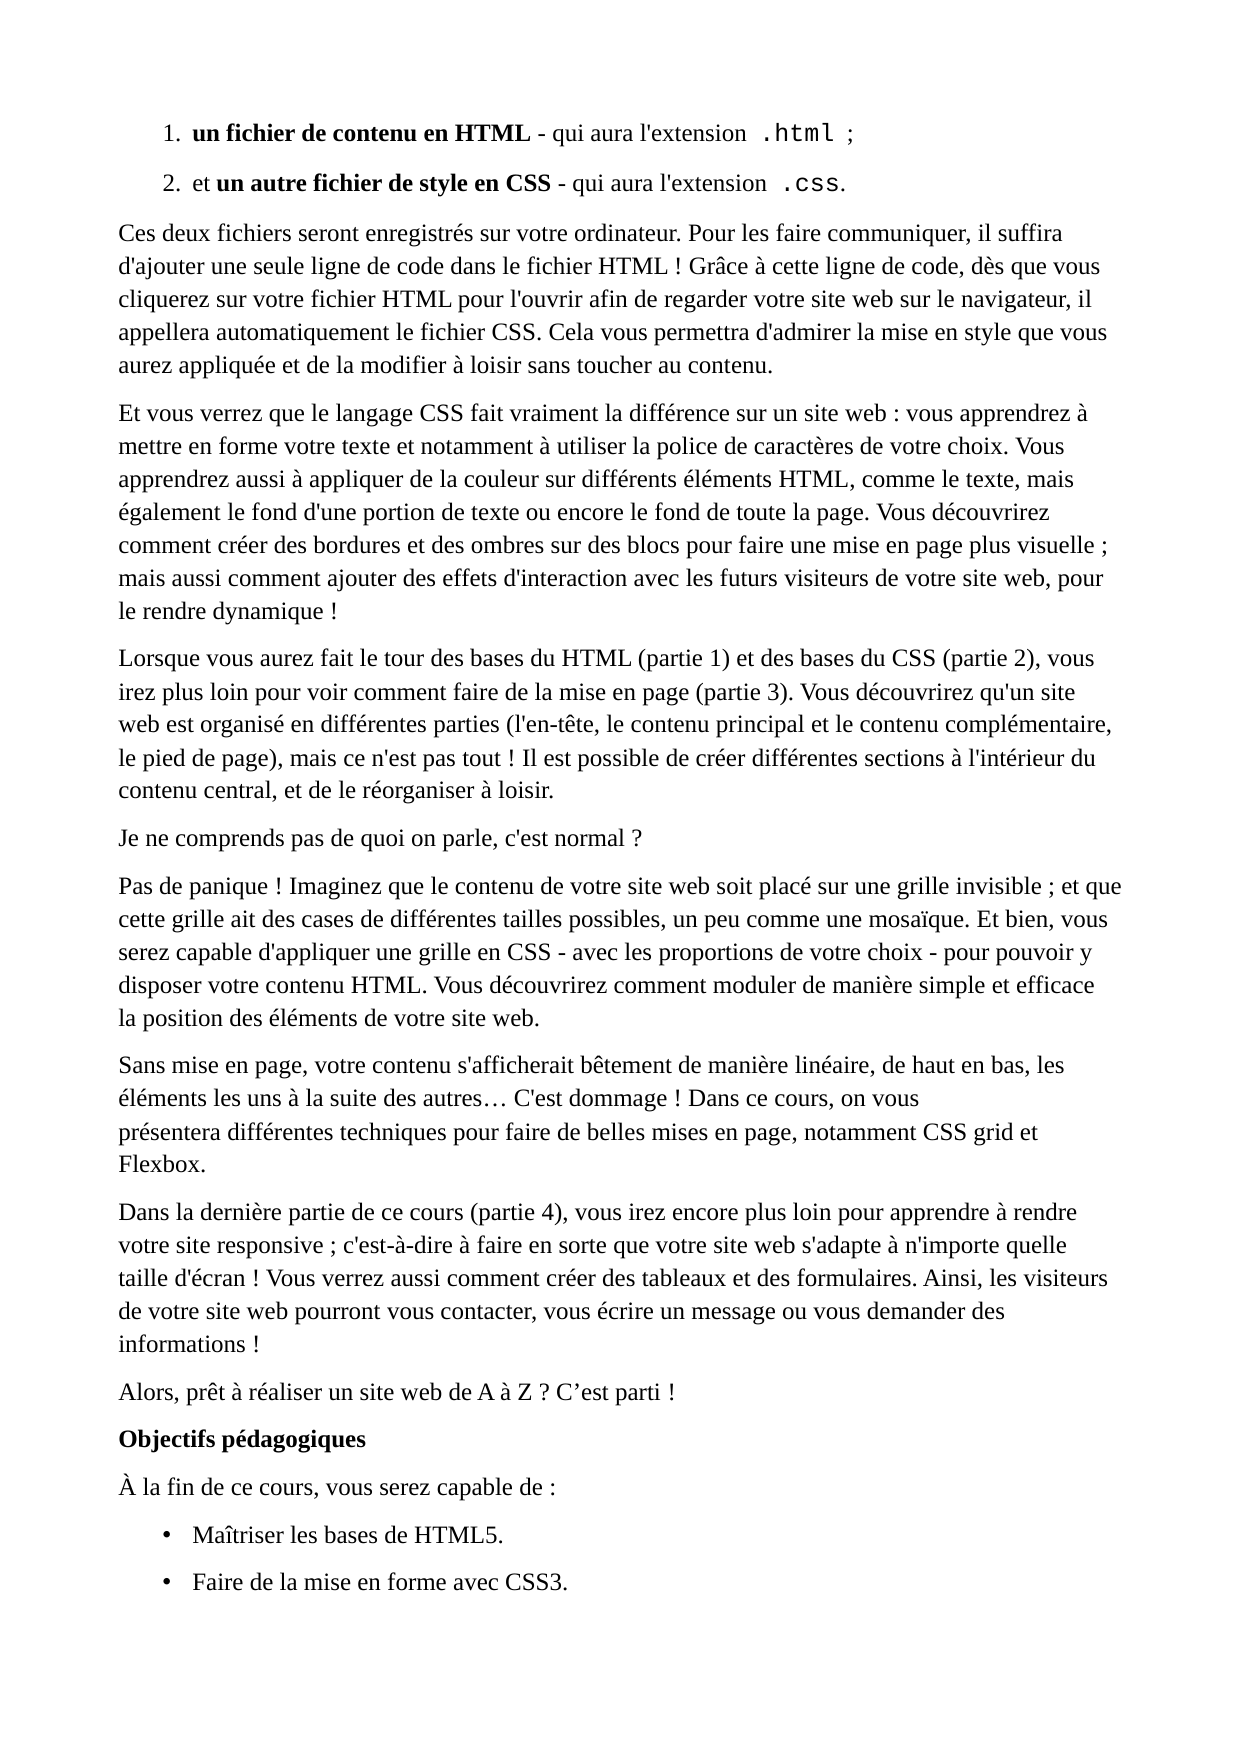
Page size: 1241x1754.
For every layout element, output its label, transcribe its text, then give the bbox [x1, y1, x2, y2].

text Sans mise en page, votre contenu s'afficherait bêtement de manière linéaire, de haut en bas, les éléments les uns à la suite des autres… C'est dommage ! Dans ce cours, on vous présentera différentes techniques pour faire de belles mises en page, notamment CSS grid et Flexbox. [118, 1051, 1122, 1178]
text Alors, prêt à réaliser un site web de A à Z ? C’est parti ! [118, 1377, 1122, 1406]
list et un autre fichier de style en CSS - qui aura l'extension .css. [162, 168, 1122, 199]
text À la fin de ce cours, vous serez capable de : [118, 1472, 1122, 1501]
text Objectifs pédagogiques [118, 1424, 1122, 1453]
list Faire de la mise en forme avec CSS3. [162, 1567, 1122, 1596]
text Je ne comprends pas de quoi on parle, c'est normal ? [118, 823, 1122, 852]
text Pas de panique ! Imaginez que le contenu de votre site web soit placé sur une grille invisible ; et que cette grille ait des cases de différentes tailles possibles, un peu comme une mosaïque. Et bien, vous serez capable d'appliquer une grille en CSS - avec les proportions de votre choix - pour pouvoir y disposer votre contenu HTML. Vous découvrirez comment moduler de manière simple et efficace la position des éléments de votre site web. [118, 871, 1122, 1032]
text Ces deux fichiers seront enregistrés sur votre ordinateur. Pour les faire communiquer, il suffira d'ajouter une seule ligne de code dans le fichier HTML ! Grâce à cette ligne de code, dès que vous cliquerez sur votre fichier HTML pour l'ouvrir afin de regarder votre site web sur le navigateur, il appellera automatiquement le fichier CSS. Cela vous permettra d'admirer la mise en style que vous aurez appliquée et de la modifier à loisir sans toucher au contenu. [118, 218, 1122, 379]
list Maîtriser les bases de HTML5. [162, 1520, 1122, 1548]
text Lorsque vous aurez fait le tour des bases du HTML (partie 1) et des bases du CSS (partie 2), vous irez plus loin pour voir comment faire de la mise en page (partie 3). Vous découvrirez qu'un site web est organisé en différentes parties (l'en-tête, le contenu principal et le contenu complémentaire, le pied de page), mais ce n'est pas tout ! Il est possible de créer différentes sections à l'intérieur du contenu central, et de le réorganiser à loisir. [118, 643, 1122, 804]
text Dans la dernière partie de ce cours (partie 4), vous irez encore plus loin pour apprendre à rendre votre site responsive ; c'est-à-dire à faire en sorte que votre site web s'adapte à n'importe quelle taille d'écran ! Vous verrez aussi comment créer des tableaux et des formulaires. Ainsi, les visiteurs de votre site web pourront vous contacter, vous écrire un message ou vous demander des informations ! [118, 1197, 1122, 1358]
list un fichier de contenu en HTML - qui aura l'extension .html ; [162, 118, 1122, 149]
text Et vous verrez que le langage CSS fait vraiment la différence sur un site web : vous apprendrez à mettre en forme votre texte et notamment à utiliser la police de caractères de votre choix. Vous apprendrez aussi à appliquer de la couleur sur différents éléments HTML, comme le texte, mais également le fond d'une portion de texte ou encore le fond de toute la page. Vous découvrirez comment créer des bordures et des ombres sur des blocs pour faire une mise en page plus visuelle ; mais aussi comment ajouter des effets d'interaction avec les futurs visiteurs de votre site web, pour le rendre dynamique ! [118, 398, 1122, 625]
